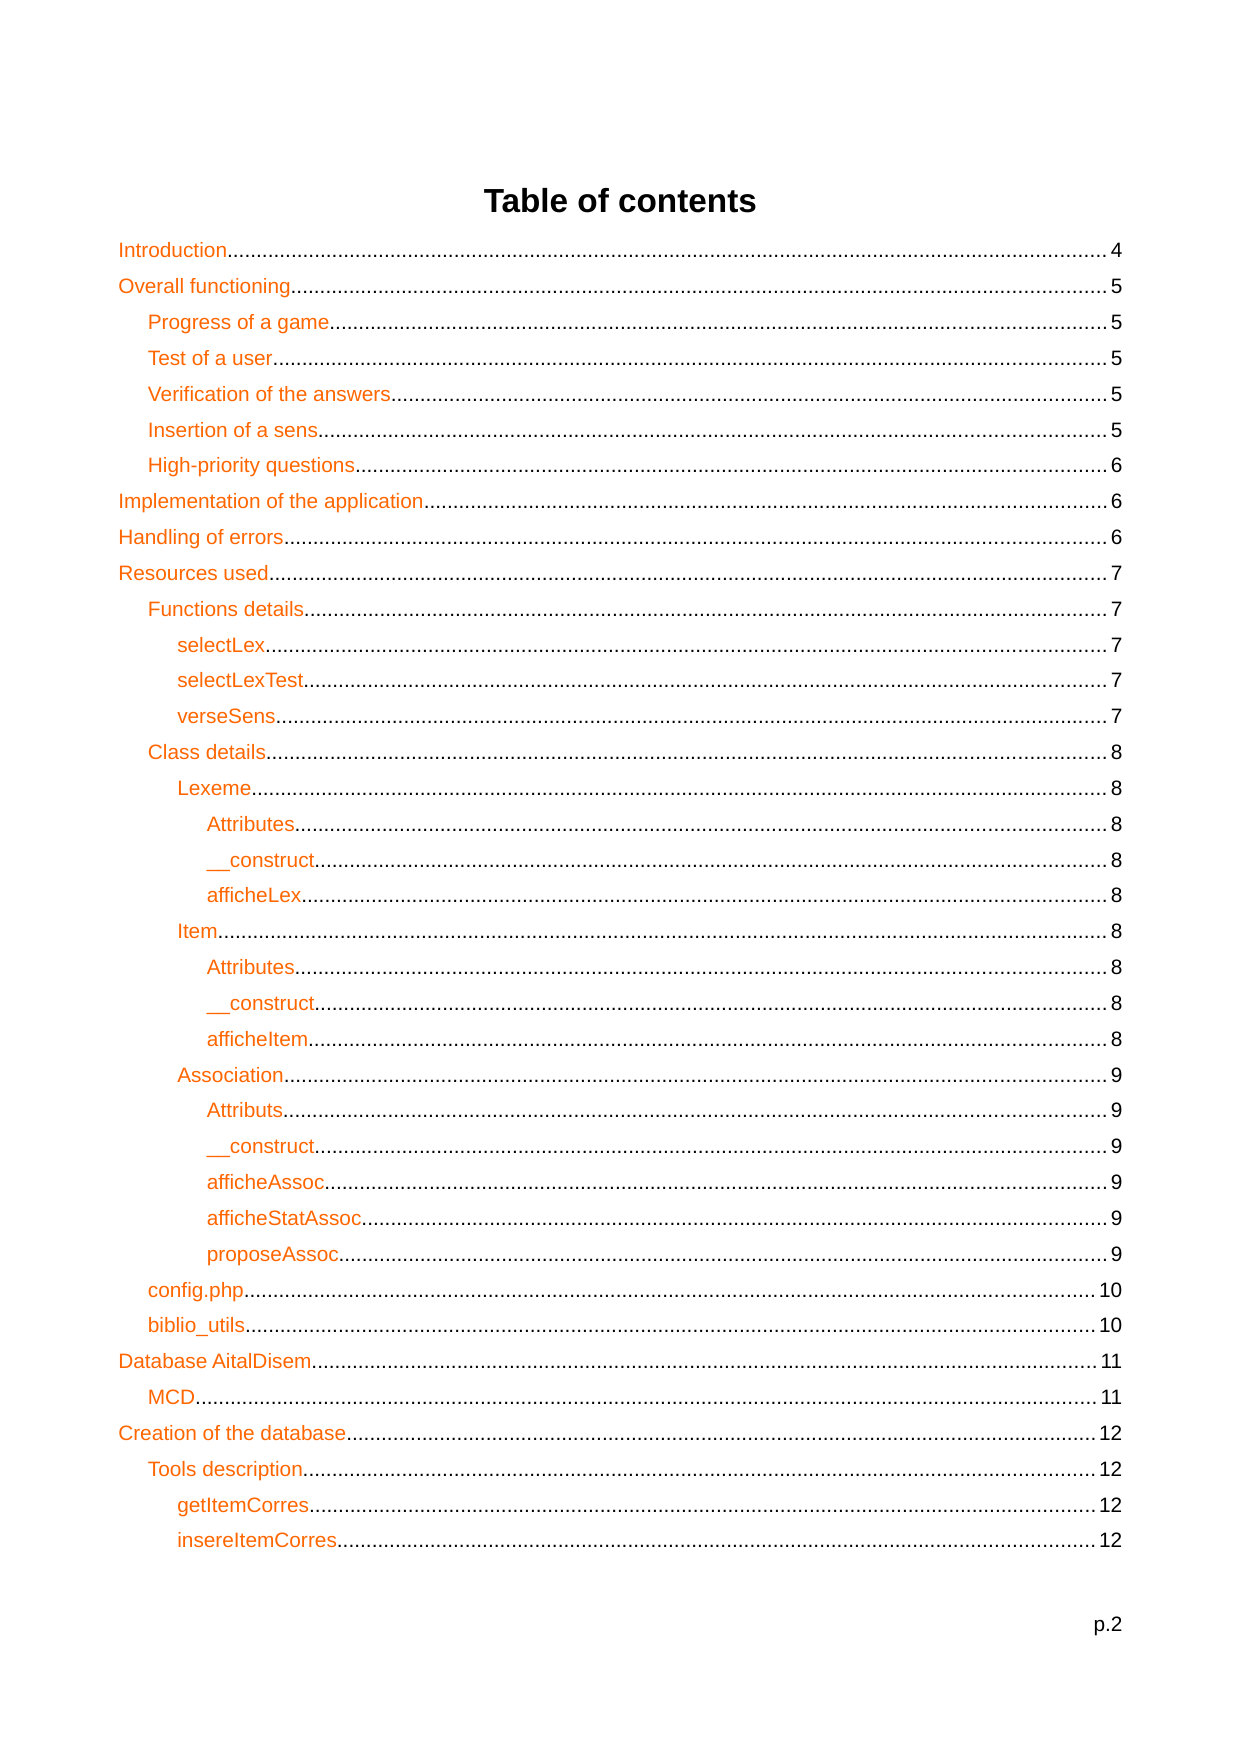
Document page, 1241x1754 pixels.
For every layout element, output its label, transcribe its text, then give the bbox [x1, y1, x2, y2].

text Test of a user 5 [148, 346, 1122, 370]
text Database AitalDisem 11 [118, 1349, 1122, 1373]
text Attributs 9 [207, 1098, 1122, 1122]
text Class details 8 [148, 740, 1122, 764]
text afficheItem 8 [207, 1027, 1122, 1051]
text Functions details 7 [148, 597, 1122, 621]
text config.php 10 [148, 1277, 1122, 1301]
text Lexeme 8 [177, 776, 1122, 800]
text Creation of the database 12 [118, 1421, 1122, 1445]
text Progress of a game 5 [148, 310, 1122, 334]
text Attributes 8 [207, 812, 1122, 836]
text getItemCorres 12 [177, 1492, 1122, 1516]
text Implementation of the application 6 [118, 489, 1122, 513]
text Handling of errors 6 [118, 525, 1122, 549]
text Insertion of a sens 5 [148, 417, 1122, 441]
text Item 8 [177, 919, 1122, 943]
text MCD 11 [148, 1385, 1122, 1409]
text afficheAssoc 9 [207, 1170, 1122, 1194]
text biblio_utils 10 [148, 1313, 1122, 1337]
text afficheStatAssoc 9 [207, 1206, 1122, 1230]
text Overall functioning 5 [118, 274, 1122, 298]
text __construct 8 [207, 847, 1122, 871]
text __construct 9 [207, 1134, 1122, 1158]
text Association 9 [177, 1062, 1122, 1086]
text High-priority questions 6 [148, 453, 1122, 477]
text __construct 8 [207, 991, 1122, 1015]
text selectLexTest 7 [177, 668, 1122, 692]
text Tools description 12 [148, 1457, 1122, 1481]
text verseSens 7 [177, 704, 1122, 728]
subtitle Table of contents [118, 181, 1122, 220]
text proposeAssoc 9 [207, 1242, 1122, 1266]
text afficheLex 8 [207, 883, 1122, 907]
text Verification of the answers 5 [148, 382, 1122, 406]
text insereItemCorres 12 [177, 1528, 1122, 1552]
text Introduction 4 [118, 238, 1122, 262]
text Attributes 8 [207, 955, 1122, 979]
text Resources used 7 [118, 561, 1122, 585]
text selectLex 7 [177, 632, 1122, 656]
